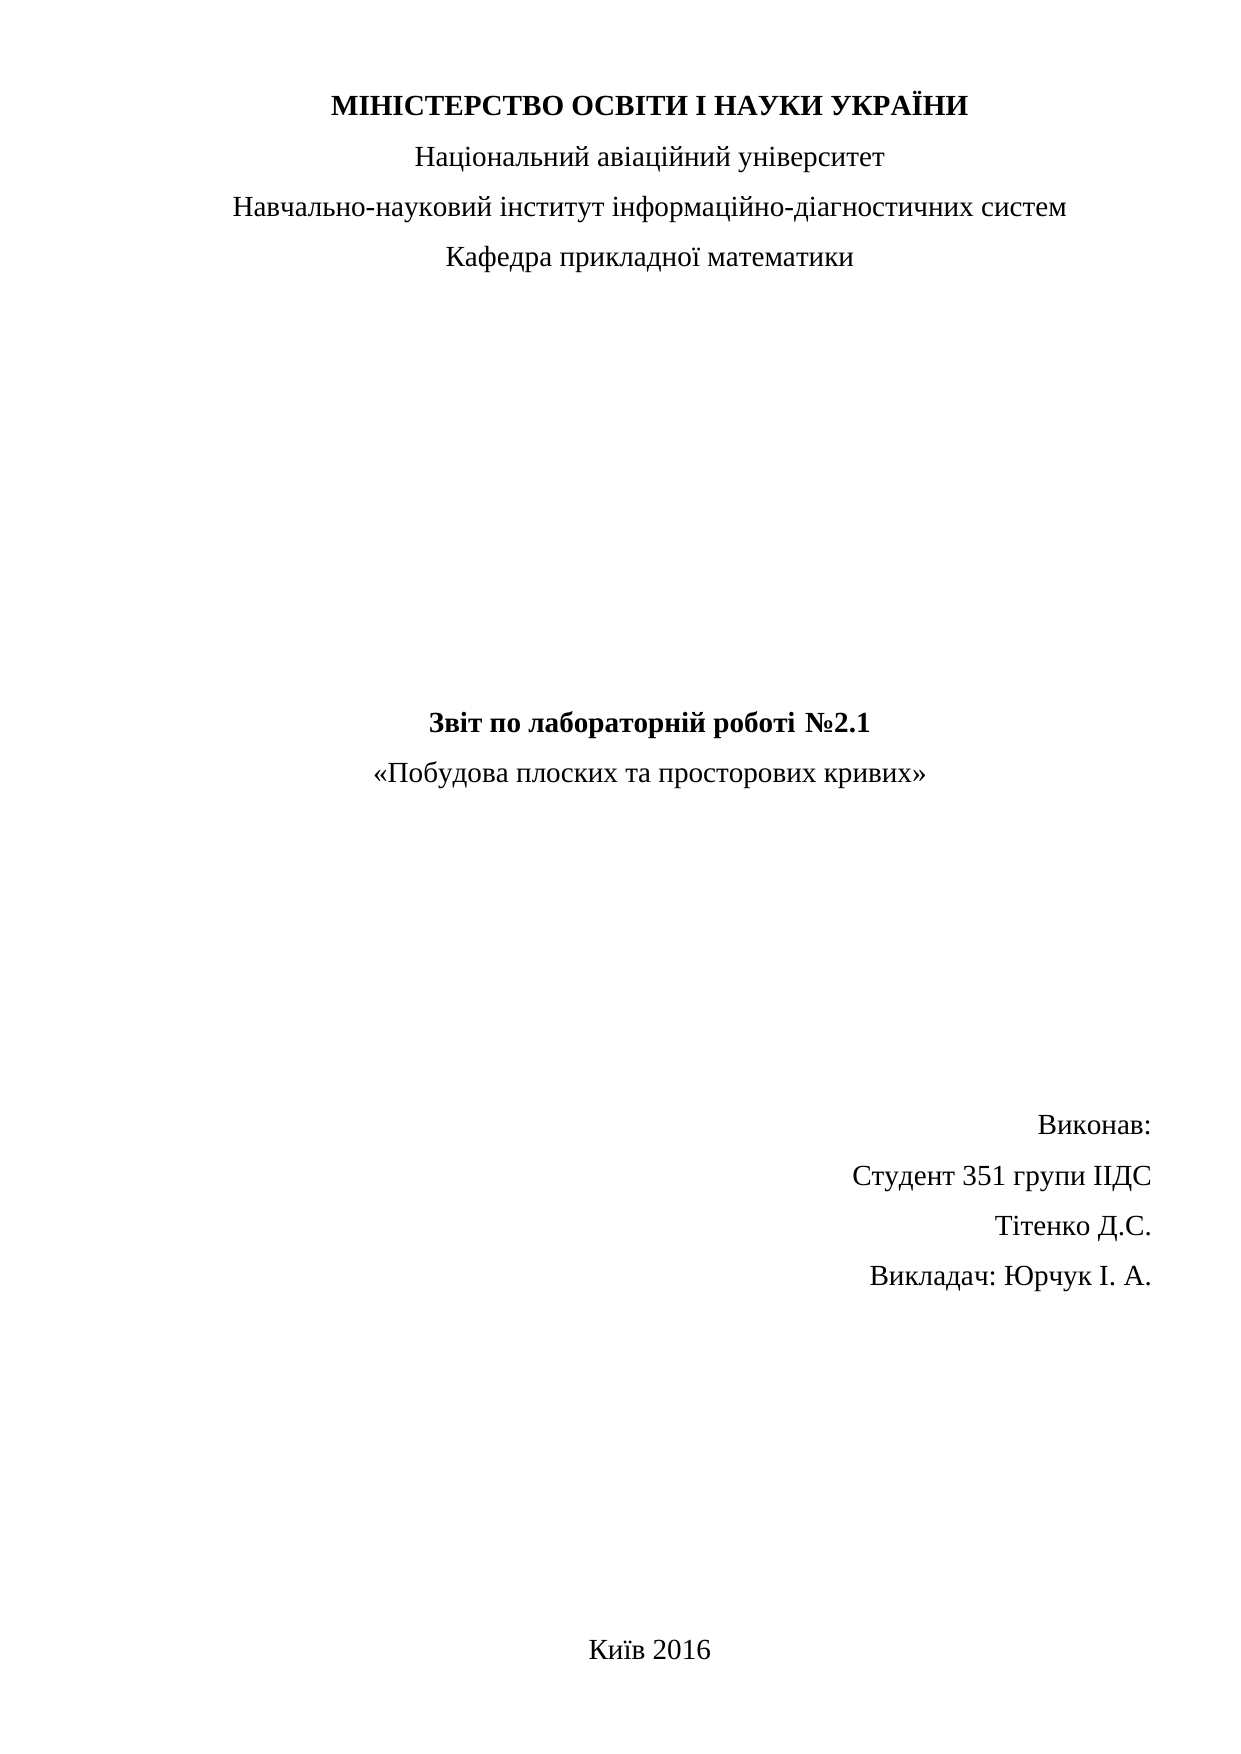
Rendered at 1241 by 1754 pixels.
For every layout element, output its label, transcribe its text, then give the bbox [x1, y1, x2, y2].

text Викладач: Юрчук І. А. [148, 1258, 1152, 1292]
text Студент 351 групи ІІДС [148, 1158, 1152, 1191]
text Виконав: [148, 1107, 1152, 1141]
text «Побудова плоских та просторових кривих» [148, 755, 1152, 789]
text Звіт по лабораторній роботі №2.1 [148, 705, 1152, 738]
text Тітенко Д.С. [148, 1208, 1152, 1242]
